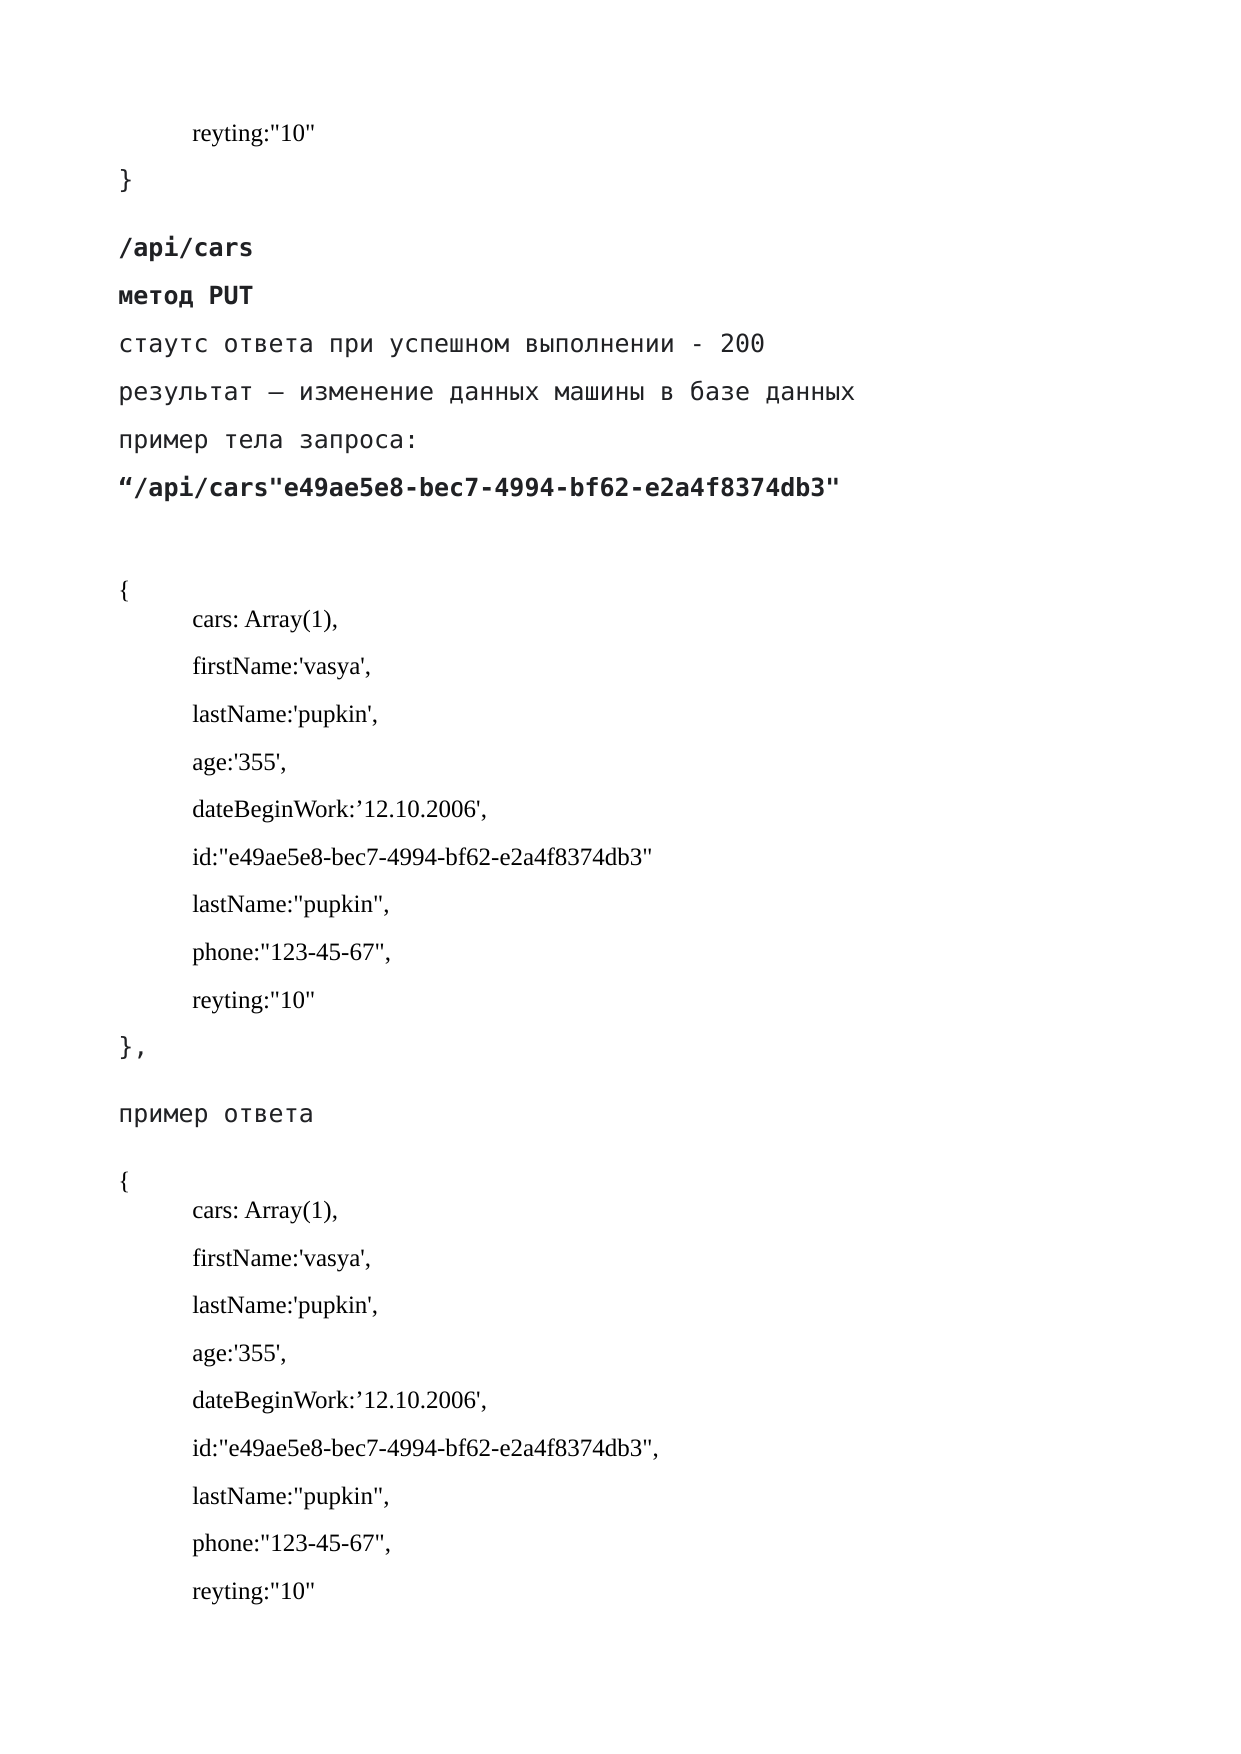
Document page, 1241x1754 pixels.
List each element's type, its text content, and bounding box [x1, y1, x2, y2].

text /api/cars [118, 233, 1123, 262]
text метод PUT [118, 281, 1123, 310]
text id:"e49ae5e8-bec7-4994-bf62-e2a4f8374db3", [118, 1433, 1123, 1462]
text { [118, 1166, 1123, 1195]
text id:"e49ae5e8-bec7-4994-bf62-e2a4f8374db3" [118, 842, 1123, 871]
text } [118, 166, 1123, 195]
text lastName:'pupkin', [118, 1290, 1123, 1319]
text dateBeginWork:’12.10.2006', [118, 794, 1123, 823]
text reyting:"10" [118, 985, 1123, 1013]
text пример тела запроса: [118, 425, 1123, 454]
text { [118, 575, 1123, 604]
text }, [118, 1032, 1123, 1061]
text стаутс ответа при успешном выполнении - 200 [118, 329, 1123, 358]
text dateBeginWork:’12.10.2006', [118, 1386, 1123, 1414]
text lastName:"pupkin", [118, 1481, 1123, 1509]
text firstName:'vasya', [118, 1243, 1123, 1272]
text age:'355', [118, 747, 1123, 775]
text lastName:"pupkin", [118, 889, 1123, 918]
text reyting:"10" [118, 1576, 1123, 1605]
text результат – изменение данных машины в базе данных [118, 377, 1123, 406]
text reyting:"10" [118, 118, 1123, 147]
text “/api/cars"e49ae5e8-bec7-4994-bf62-e2a4f8374db3" [118, 473, 1123, 503]
text cars: Array(1), [118, 1195, 1123, 1224]
text пример ответа [118, 1099, 1123, 1128]
text age:'355', [118, 1338, 1123, 1367]
text lastName:'pupkin', [118, 699, 1123, 728]
text cars: Array(1), [118, 604, 1123, 633]
text phone:"123-45-67", [118, 937, 1123, 966]
text phone:"123-45-67", [118, 1528, 1123, 1557]
text firstName:'vasya', [118, 651, 1123, 680]
